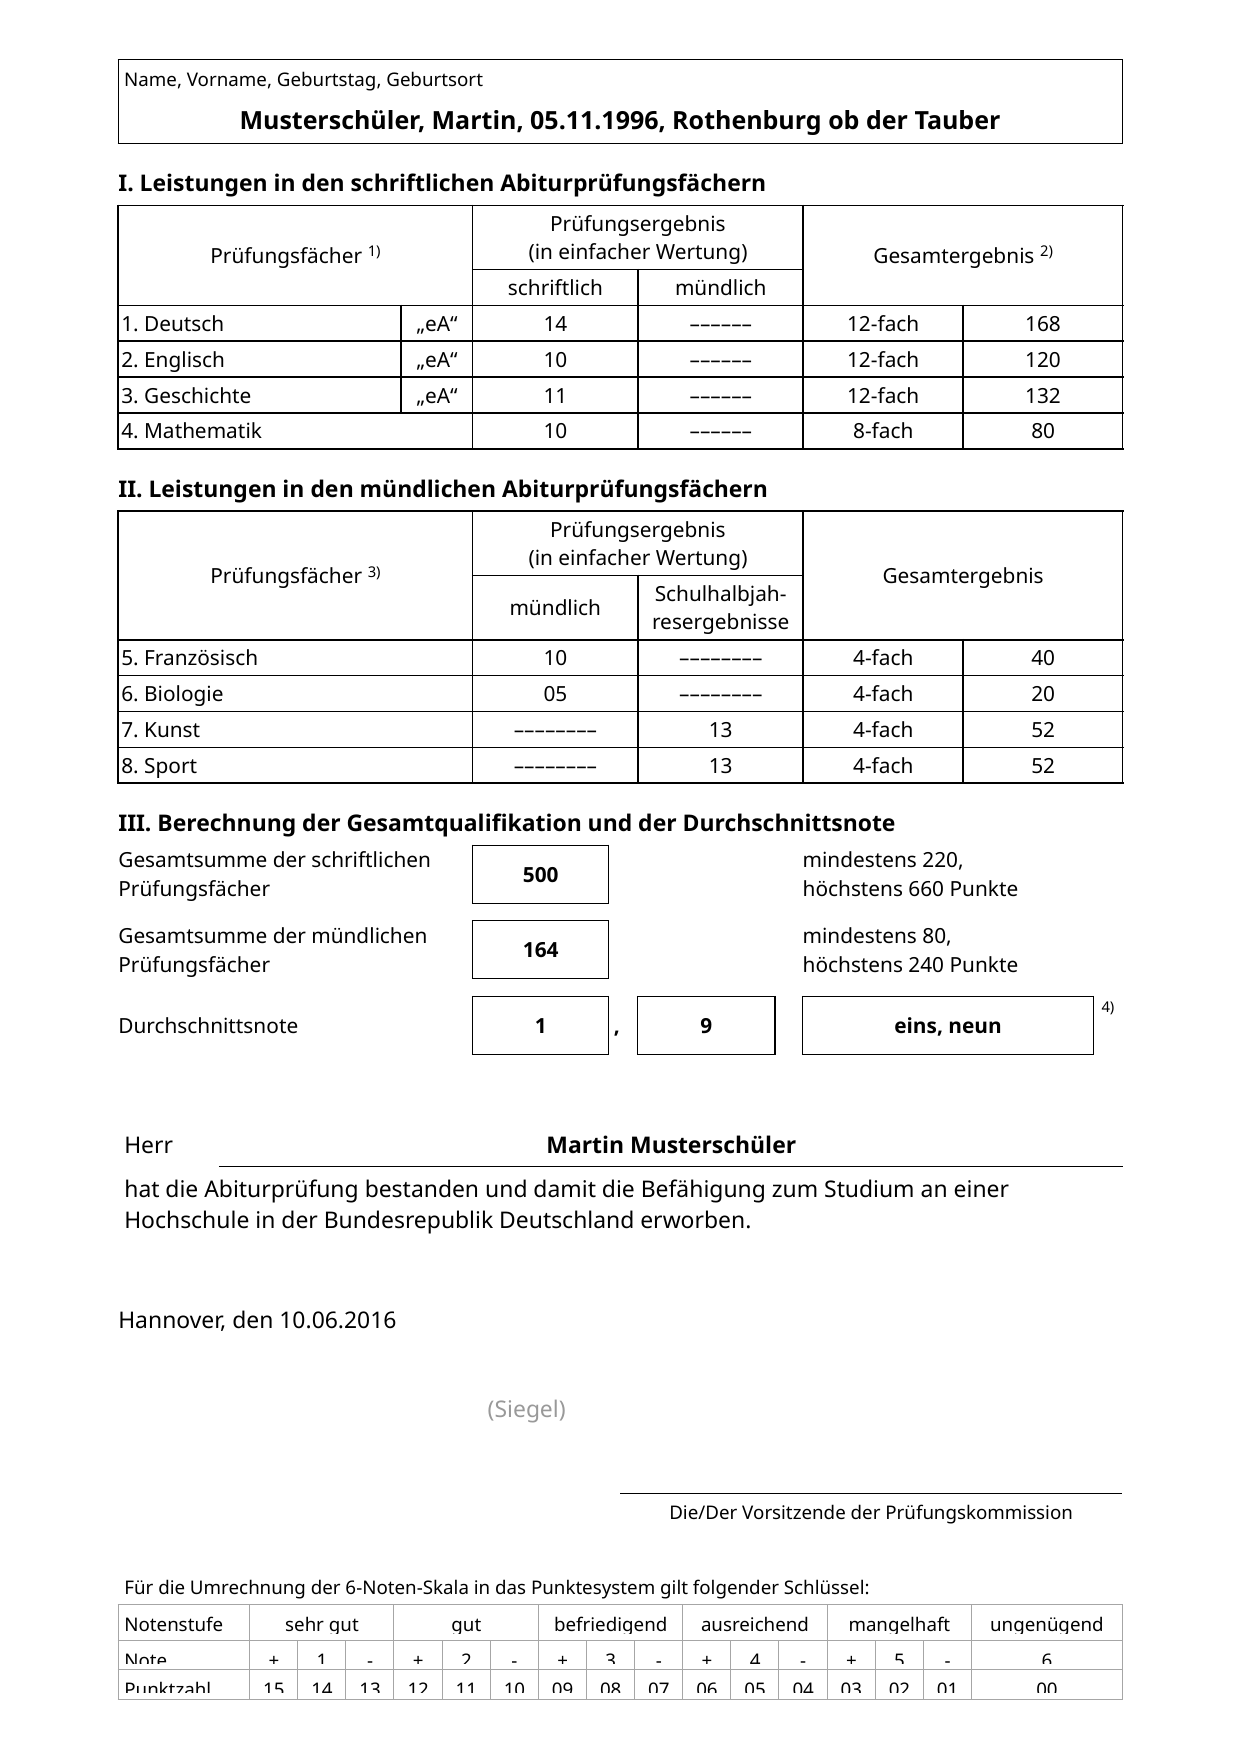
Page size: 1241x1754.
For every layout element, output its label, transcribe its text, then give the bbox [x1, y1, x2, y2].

table_header Prüfungsfächer 3) [119, 512, 472, 639]
text III. Berechnung der Gesamtqualifikation und der Durchschnittsnote [118, 807, 1122, 839]
table_cell ausreichend [683, 1605, 827, 1640]
table_cell [473, 904, 608, 920]
table_cell [803, 903, 1093, 920]
table_cell sehr gut [250, 1605, 393, 1640]
table_cell 120 [964, 342, 1122, 376]
table_header [1093, 845, 1123, 902]
table_cell 4-fach [804, 676, 962, 711]
table_cell [608, 903, 637, 920]
table_cell 132 [964, 378, 1122, 412]
table_cell schriftlich [473, 270, 637, 304]
table_cell Gesamtsumme der mündlichen Prüfungsfächer [118, 920, 472, 978]
table_cell mangelhaft [828, 1605, 971, 1640]
table_cell –––––– [639, 306, 802, 340]
table_cell 4-fach [804, 641, 962, 675]
table_cell 4-fach [804, 748, 962, 782]
table_cell –––––––– [639, 676, 802, 711]
table_cell [1093, 920, 1123, 978]
table_cell Notenstufe [119, 1605, 249, 1640]
table_header Für die Umrechnung der 6-Noten-Skala in das Punktesystem gilt folgender Schlüssel: [118, 1568, 1122, 1604]
table_cell „eA“ [402, 378, 472, 412]
table_cell [637, 978, 775, 996]
table_cell 10 [491, 1670, 538, 1699]
table_cell –––––––– [473, 712, 637, 746]
table_cell 8. Sport [119, 748, 472, 782]
table_header Prüfungsergebnis (in einfacher Wertung) [473, 512, 802, 574]
table_cell [473, 979, 608, 996]
table_cell „eA“ [402, 306, 472, 340]
text I. Leistungen in den schriftlichen Abiturprüfungsfächern [118, 167, 1122, 198]
table_cell 2 [443, 1641, 490, 1669]
table_cell 02 [876, 1670, 923, 1699]
table_cell [775, 978, 802, 996]
table_cell 03 [828, 1670, 875, 1699]
table_header Prüfungsergebnis (in einfacher Wertung) [473, 206, 802, 269]
table_cell Die/Der Vorsitzende der Prüfungskommission [620, 1494, 1122, 1534]
table_cell - [346, 1641, 393, 1669]
table_cell 168 [964, 306, 1122, 340]
table_cell + [828, 1641, 875, 1669]
table_cell –––––– [639, 378, 802, 412]
table_header Gesamtergebnis 2) [804, 206, 1122, 304]
table_cell 40 [964, 641, 1122, 675]
table_cell 09 [539, 1670, 586, 1699]
table_header [118, 1453, 620, 1493]
table_cell Musterschüler, Martin, 05.11.1996, Rothenburg ob der Tauber [119, 97, 1122, 143]
table_cell 13 [346, 1670, 393, 1699]
table_cell 5 [876, 1641, 923, 1669]
table_cell , [609, 996, 637, 1054]
table_cell –––––––– [639, 641, 802, 675]
table_cell eins, neun [803, 997, 1093, 1054]
table_cell 20 [964, 676, 1122, 711]
table_header Gesamtsumme der schriftlichen Prüfungsfächer [118, 845, 472, 902]
table_cell Schulhalbjah- resergebnisse [639, 576, 802, 639]
table_cell 4. Mathematik [119, 414, 472, 448]
table_cell 7. Kunst [119, 712, 472, 746]
table_header Prüfungsfächer 1) [119, 206, 472, 304]
table_cell + [394, 1641, 442, 1669]
table_cell –––––––– [473, 748, 637, 782]
table_header [609, 845, 637, 902]
table_cell 12 [394, 1670, 442, 1699]
table_cell 10 [473, 342, 637, 376]
table_header [620, 1453, 1122, 1493]
table_cell 1 [473, 997, 608, 1054]
table_cell 4 [731, 1641, 778, 1669]
table_cell 1 [298, 1641, 345, 1669]
table_cell [609, 920, 637, 978]
table_cell 9 [638, 997, 774, 1054]
text (Siegel) [118, 1393, 1122, 1424]
table_cell [776, 996, 802, 1054]
table_cell 52 [964, 748, 1122, 782]
table_cell 11 [473, 378, 637, 412]
table_cell 11 [443, 1670, 490, 1699]
table_cell 13 [639, 748, 802, 782]
table_cell mindestens 80, höchstens 240 Punkte [803, 920, 1093, 978]
table_cell + [250, 1641, 297, 1669]
table_cell befriedigend [539, 1605, 682, 1640]
table_cell 06 [683, 1670, 730, 1699]
table_cell [1093, 903, 1123, 920]
table_cell 14 [298, 1670, 345, 1699]
table_cell 1. Deutsch [119, 306, 400, 340]
table_cell 4) [1094, 996, 1123, 1054]
table_cell 3. Geschichte [119, 378, 400, 412]
table_cell 12-fach [804, 342, 962, 376]
table_cell [118, 1493, 620, 1534]
table_cell [608, 978, 637, 996]
table_cell 10 [473, 641, 637, 675]
table_cell gut [394, 1605, 538, 1640]
table_header Name, Vorname, Geburtstag, Geburtsort [119, 60, 1122, 97]
table_cell 12-fach [804, 306, 962, 340]
table_header Martin Musterschüler [219, 1123, 1123, 1166]
table_cell [803, 978, 1093, 996]
table_cell Punktzahl [119, 1670, 249, 1699]
table_cell 00 [972, 1670, 1122, 1699]
table_cell 8-fach [804, 414, 962, 448]
table_cell 10 [473, 414, 637, 448]
text II. Leistungen in den mündlichen Abiturprüfungsfächern [118, 473, 1122, 504]
table_cell [118, 978, 472, 996]
table_cell + [539, 1641, 586, 1669]
table_header [637, 845, 775, 902]
table_cell –––––– [639, 342, 802, 376]
table_cell 12-fach [804, 378, 962, 412]
table_cell 15 [250, 1670, 297, 1699]
table_cell 04 [779, 1670, 827, 1699]
table_cell - [635, 1641, 682, 1669]
table_cell 05 [731, 1670, 778, 1699]
table_cell [775, 903, 802, 920]
table_cell 80 [964, 414, 1122, 448]
table_cell 164 [473, 921, 608, 978]
table_cell 05 [473, 676, 637, 711]
table_header [775, 845, 802, 902]
table_cell 01 [924, 1670, 971, 1699]
table_header 500 [473, 846, 608, 902]
table_cell 6 [972, 1641, 1122, 1669]
table_cell 4-fach [804, 712, 962, 746]
table_cell 5. Französisch [119, 641, 472, 675]
table_cell - [924, 1641, 971, 1669]
table_cell 3 [587, 1641, 634, 1669]
table_header Gesamtergebnis [804, 512, 1122, 639]
table_cell 13 [639, 712, 802, 746]
table_cell [637, 920, 775, 978]
table_cell - [491, 1641, 538, 1669]
table_cell 14 [473, 306, 637, 340]
table_cell + [683, 1641, 730, 1669]
table_cell 07 [635, 1670, 682, 1699]
table_cell 2. Englisch [119, 342, 400, 376]
table_cell [118, 903, 472, 920]
table_cell ungenügend [972, 1605, 1122, 1640]
table_cell [775, 920, 802, 978]
table_header Herr [118, 1123, 219, 1166]
table_cell Note [119, 1641, 249, 1669]
table_cell 08 [587, 1670, 634, 1699]
table_cell hat die Abiturprüfung bestanden und damit die Befähigung zum Studium an einer Hochschule in der Bundesrepublik Deutschland erworben. [118, 1166, 1123, 1241]
table_cell Durchschnittsnote [118, 996, 472, 1054]
table_cell [637, 903, 775, 920]
table_cell –––––– [639, 414, 802, 448]
text Hannover, den 10.06.2016 [118, 1304, 1122, 1335]
table_cell - [779, 1641, 827, 1669]
table_cell „eA“ [402, 342, 472, 376]
table_cell [1093, 978, 1123, 996]
table_header mindestens 220, höchstens 660 Punkte [803, 845, 1093, 902]
table_cell 52 [964, 712, 1122, 746]
table_cell mündlich [473, 576, 637, 639]
table_cell mündlich [639, 270, 802, 304]
table_cell 6. Biologie [119, 676, 472, 711]
